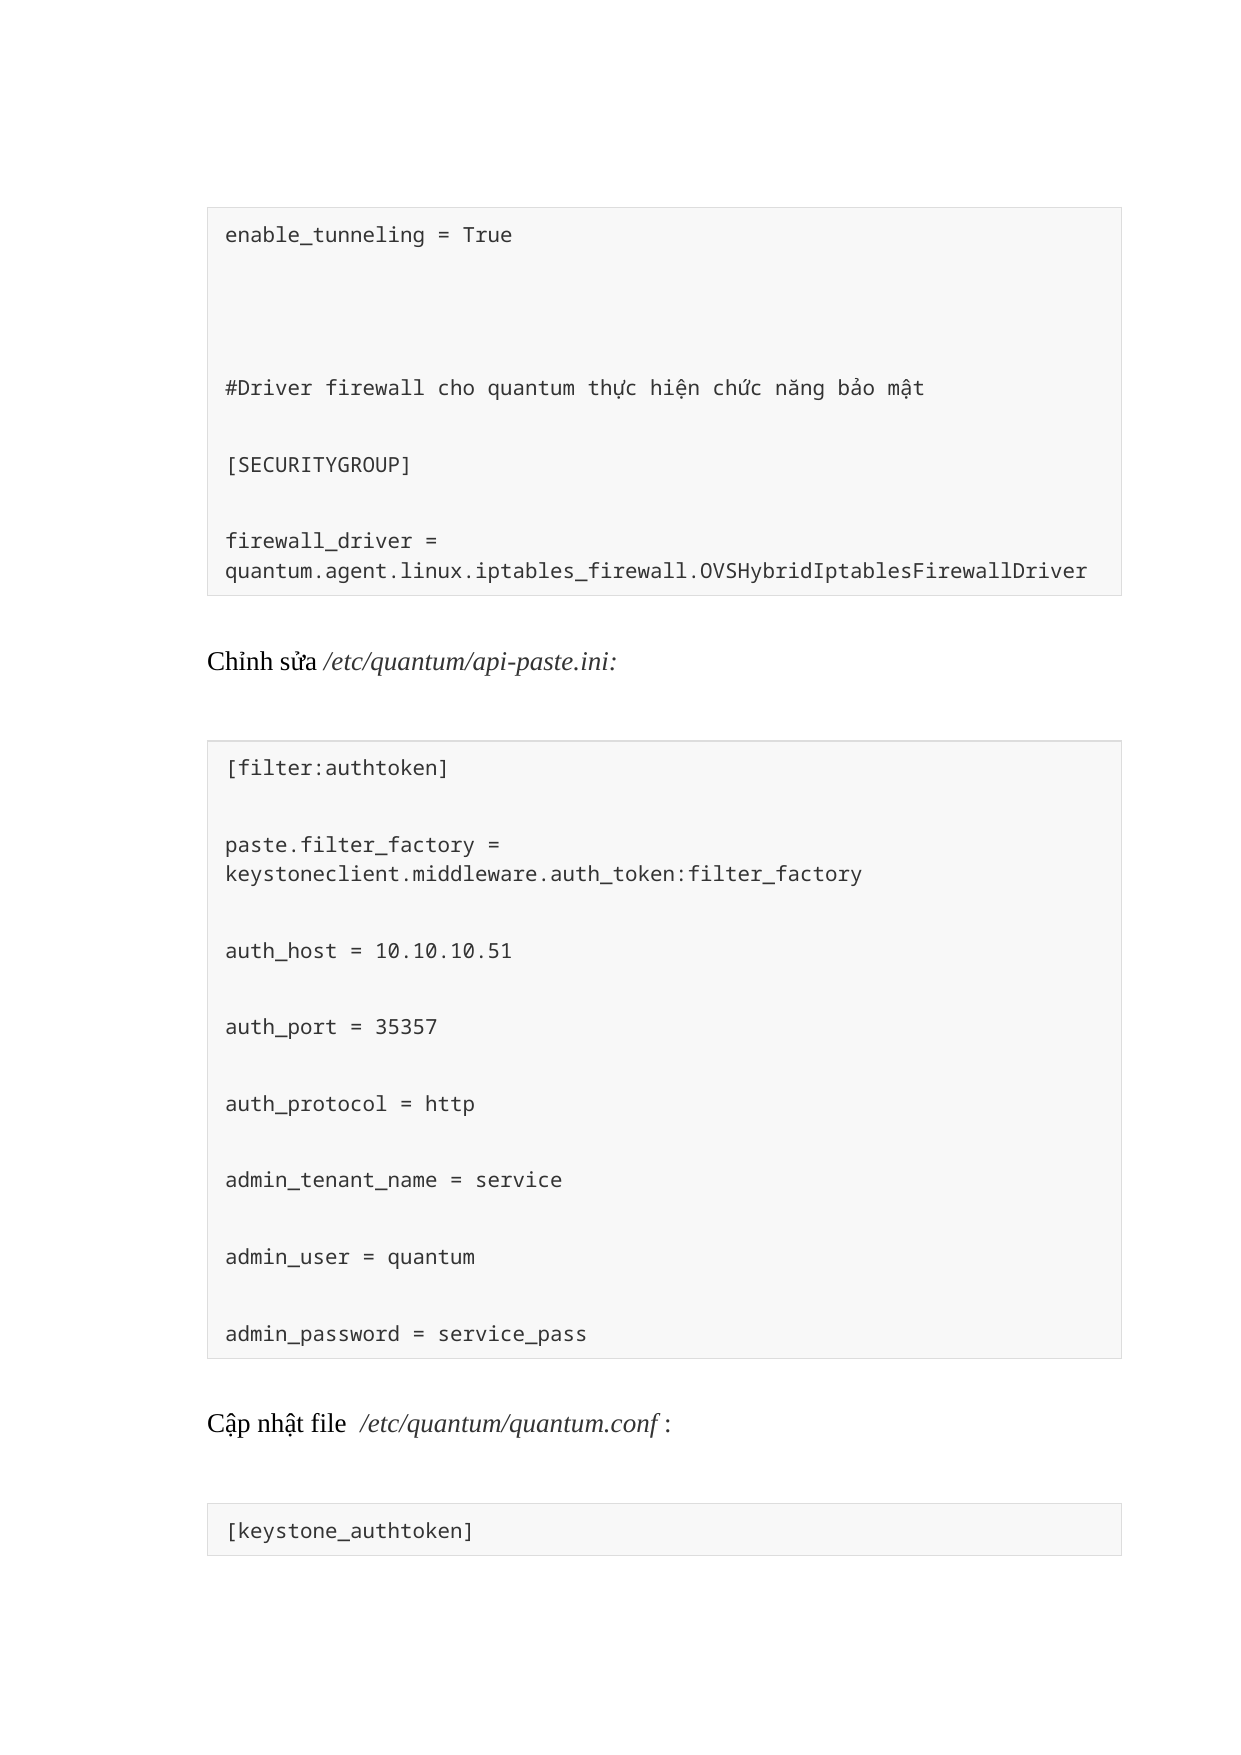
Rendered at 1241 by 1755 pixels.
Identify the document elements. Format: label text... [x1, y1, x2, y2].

text Chỉnh sửa /etc/quantum/api-paste.ini: [207, 645, 1122, 676]
text enable_tunneling = True [208, 208, 1121, 248]
text [filter:authtoken] [208, 742, 1121, 782]
text auth_port = 35357 [208, 999, 1121, 1041]
text #Driver firewall cho quantum thực hiện chức năng bảo mật [208, 360, 1121, 402]
text Cập nhật file /etc/quantum/quantum.conf : [207, 1408, 1122, 1439]
text [SECURITYGROUP] [208, 436, 1121, 478]
text firewall_driver = quantum.agent.linux.iptables_firewall.OVSHybridIptablesFirewallDriver [208, 513, 1121, 595]
text admin_tenant_name = service [208, 1152, 1121, 1194]
text auth_host = 10.10.10.51 [208, 923, 1121, 964]
text auth_protocol = http [208, 1076, 1121, 1117]
text admin_password = service_pass [208, 1306, 1121, 1358]
text paste.filter_factory = keystoneclient.middleware.auth_token:filter_factory [208, 816, 1121, 888]
text admin_user = quantum [208, 1229, 1121, 1271]
text [keystone_authtoken] [208, 1504, 1121, 1555]
